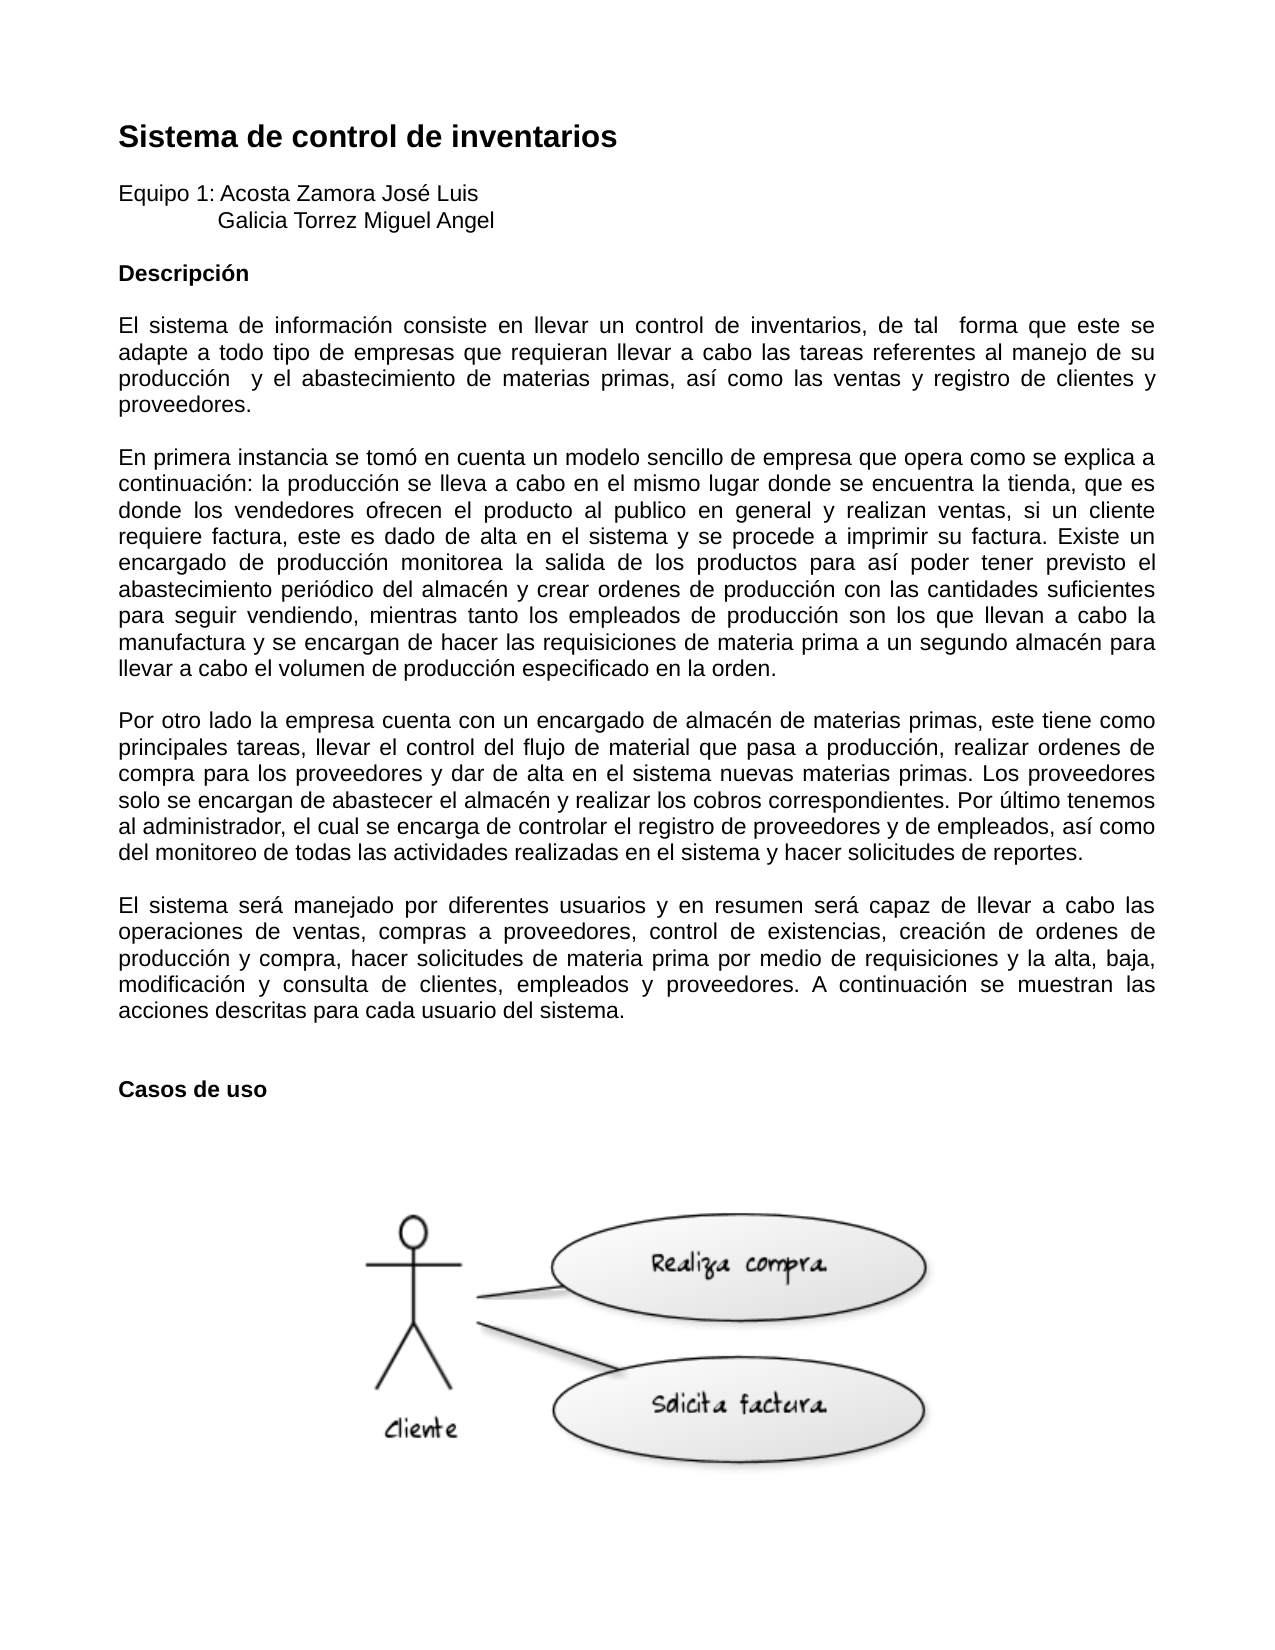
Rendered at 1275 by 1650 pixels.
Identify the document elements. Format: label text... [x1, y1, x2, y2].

text Por otro lado la empresa cuenta con un encargado de almacén de materias primas, este tiene como principales tareas, llevar el control del flujo de material que pasa a producción, realizar ordenes de compra para los proveedores y dar de alta en el sistema nuevas materias primas. Los proveedores solo se encargan de abastecer el almacén y realizar los cobros correspondientes. Por último tenemos al administrador, el cual se encarga de controlar el registro de proveedores y de empleados, así como del monitoreo de todas las actividades realizadas en el sistema y hacer solicitudes de reportes. [118, 707, 1157, 866]
text En primera instancia se tomó en cuenta un modelo sencillo de empresa que opera como se explica a continuación: la producción se lleva a cabo en el mismo lugar donde se encuentra la tienda, que es donde los vendedores ofrecen el producto al publico en general y realizan ventas, si un cliente requiere factura, este es dado de alta en el sistema y se procede a imprimir su factura. Existe un encargado de producción monitorea la salida de los productos para así poder tener previsto el abastecimiento periódico del almacén y crear ordenes de producción con las cantidades suficientes para seguir vendiendo, mientras tanto los empleados de producción son los que llevan a cabo la manufactura y se encargan de hacer las requisiciones de materia prima a un segundo almacén para llevar a cabo el volumen de producción especificado en la orden. [118, 444, 1157, 681]
text Descripción [118, 259, 1157, 286]
picture [306, 1157, 969, 1504]
text Equipo 1: Acosta Zamora José Luis [118, 180, 1157, 207]
text El sistema será manejado por diferentes usuarios y en resumen será capaz de llevar a cabo las operaciones de ventas, compras a proveedores, control de existencias, creación de ordenes de producción y compra, hacer solicitudes de materia prima por medio de requisiciones y la alta, baja, modificación y consulta de clientes, empleados y proveedores. A continuación se muestran las acciones descritas para cada usuario del sistema. [118, 892, 1157, 1024]
text Sistema de control de inventarios [118, 118, 1157, 154]
text El sistema de información consiste en llevar un control de inventarios, de tal forma que este se adapte a todo tipo de empresas que requieran llevar a cabo las tareas referentes al manejo de su producción y el abastecimiento de materias primas, así como las ventas y registro de clientes y proveedores. [118, 312, 1157, 418]
text Casos de uso [118, 1076, 1157, 1103]
text Galicia Torrez Miguel Angel [118, 207, 1157, 233]
